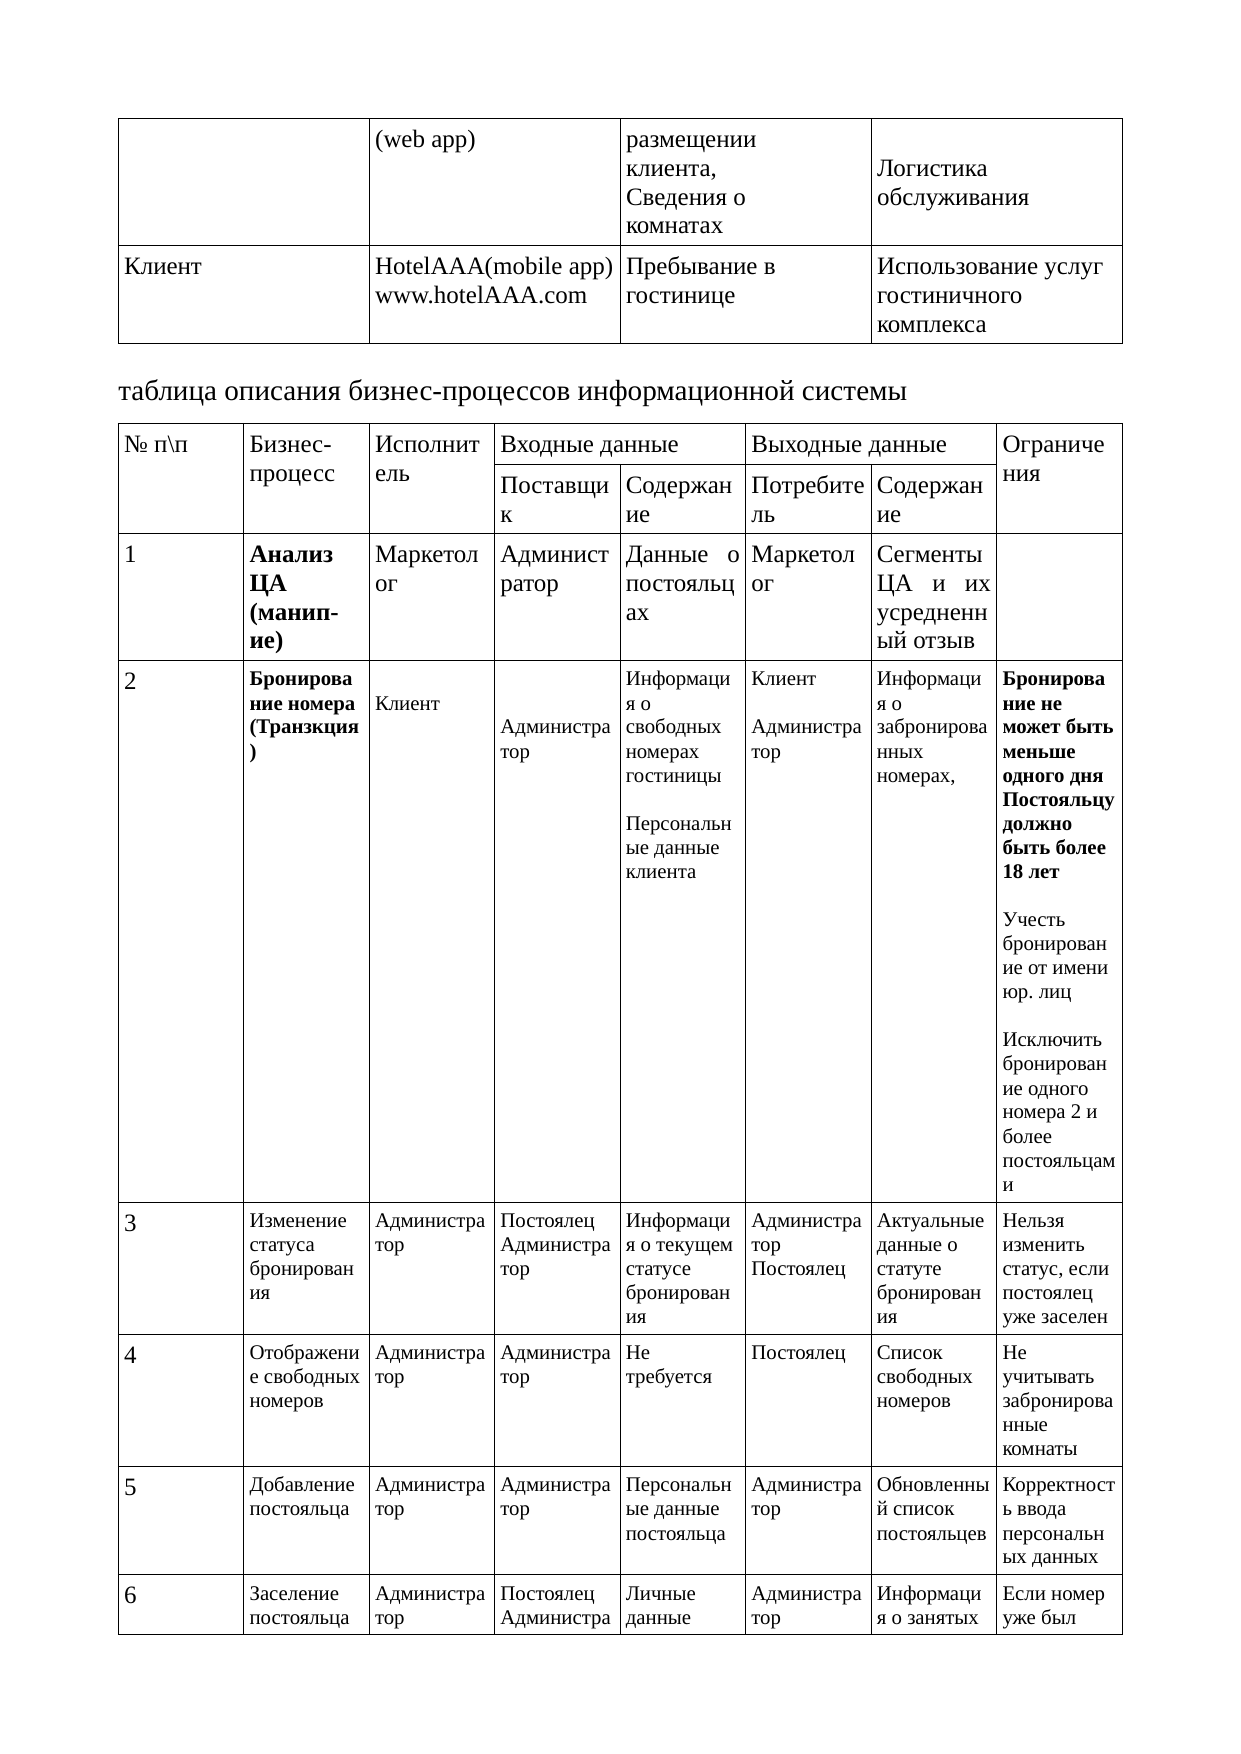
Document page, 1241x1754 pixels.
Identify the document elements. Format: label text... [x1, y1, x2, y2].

table_cell Персональные данные постояльца [621, 1467, 745, 1574]
table_header Исполнитель [370, 424, 494, 533]
table_cell Клиент [119, 246, 369, 343]
table_cell Администратор [370, 1335, 494, 1466]
text таблица описания бизнес-процессов информационной системы [118, 373, 1122, 406]
table_cell 1 [119, 534, 243, 660]
table_cell (web app) [370, 119, 620, 245]
table_cell Постоялец [746, 1335, 871, 1466]
table_header Выходные данные [746, 424, 996, 464]
table_cell Маркетолог [746, 534, 871, 660]
table_cell Пребывание в гостинице [621, 246, 871, 343]
table_cell [997, 534, 1122, 660]
table_cell Содержание [872, 465, 996, 533]
table_cell Бронирование не может быть меньше одного дня Постояльцу должно быть более 18 лет Учесть бронирование от имени юр. лиц Исключить бронирование одного номера 2 и более постояльцами [997, 661, 1122, 1201]
table_cell 5 [119, 1467, 243, 1574]
table_header Бизнес-процесс [244, 424, 369, 533]
table_cell Если номер уже был [997, 1575, 1122, 1634]
table_cell Сегменты ЦА и их усредненный отзыв [872, 534, 996, 660]
table_cell Логистика обслуживания [872, 119, 1122, 245]
table_cell Маркетолог [370, 534, 494, 660]
table_cell Информация о забронированных номерах, [872, 661, 996, 1201]
table_cell 2 [119, 661, 243, 1201]
table_cell Постоялец Администратор [495, 1203, 620, 1334]
table_cell Не требуется [621, 1335, 745, 1466]
table_cell Анализ ЦА (манип-ие) [244, 534, 369, 660]
table_cell Актуальные данные о статуте бронирования [872, 1203, 996, 1334]
table_cell Администратор [495, 534, 620, 660]
table_cell Добавление постояльца [244, 1467, 369, 1574]
table_cell Администратор [746, 1467, 871, 1574]
table_cell Постоялец Администра [495, 1575, 620, 1634]
table_cell 6 [119, 1575, 243, 1634]
table_cell Администратор [495, 1335, 620, 1466]
table_cell Администратор [370, 1467, 494, 1574]
table_cell Клиент Администратор [746, 661, 871, 1201]
table_cell Изменение статуса бронирования [244, 1203, 369, 1334]
table_cell Поставщик [495, 465, 620, 533]
table_cell Содержание [621, 465, 745, 533]
table_header Ограничения [997, 424, 1122, 533]
table_cell Администратор [495, 661, 620, 1201]
table_cell Администратор [746, 1575, 871, 1634]
table_header Входные данные [495, 424, 745, 464]
table_cell Данные о постояльцах [621, 534, 745, 660]
table_cell 3 [119, 1203, 243, 1334]
table_cell 4 [119, 1335, 243, 1466]
table_cell Администратор [370, 1203, 494, 1334]
table_cell [119, 119, 369, 245]
table_cell Информация о свободных номерах гостиницы Персональные данные клиента [621, 661, 745, 1201]
table_cell Потребитель [746, 465, 871, 533]
table_cell Отображение свободных номеров [244, 1335, 369, 1466]
table_cell Нельзя изменить статус, если постоялец уже заселен [997, 1203, 1122, 1334]
table_cell Корректность ввода персональных данных [997, 1467, 1122, 1574]
table_header № п\п [119, 424, 243, 533]
table_cell Информация о текущем статусе бронирования [621, 1203, 745, 1334]
table_cell Администратор [495, 1467, 620, 1574]
table_cell Клиент [370, 661, 494, 1201]
table_cell Список свободных номеров [872, 1335, 996, 1466]
table_cell Администратор [370, 1575, 494, 1634]
table_cell Не учитывать забронированные комнаты [997, 1335, 1122, 1466]
table_cell Информация о занятых [872, 1575, 996, 1634]
table_cell HotelAAA(mobile app) www.hotelAAA.com [370, 246, 620, 343]
table_cell размещении клиента, Сведения о комнатах [621, 119, 871, 245]
table_cell Обновленный список постояльцев [872, 1467, 996, 1574]
table_cell Администратор Постоялец [746, 1203, 871, 1334]
table_cell Бронирование номера (Транзкция) [244, 661, 369, 1201]
table_cell Личные данные [621, 1575, 745, 1634]
table_cell Заселение постояльца [244, 1575, 369, 1634]
table_cell Использование услуг гостиничного комплекса [872, 246, 1122, 343]
